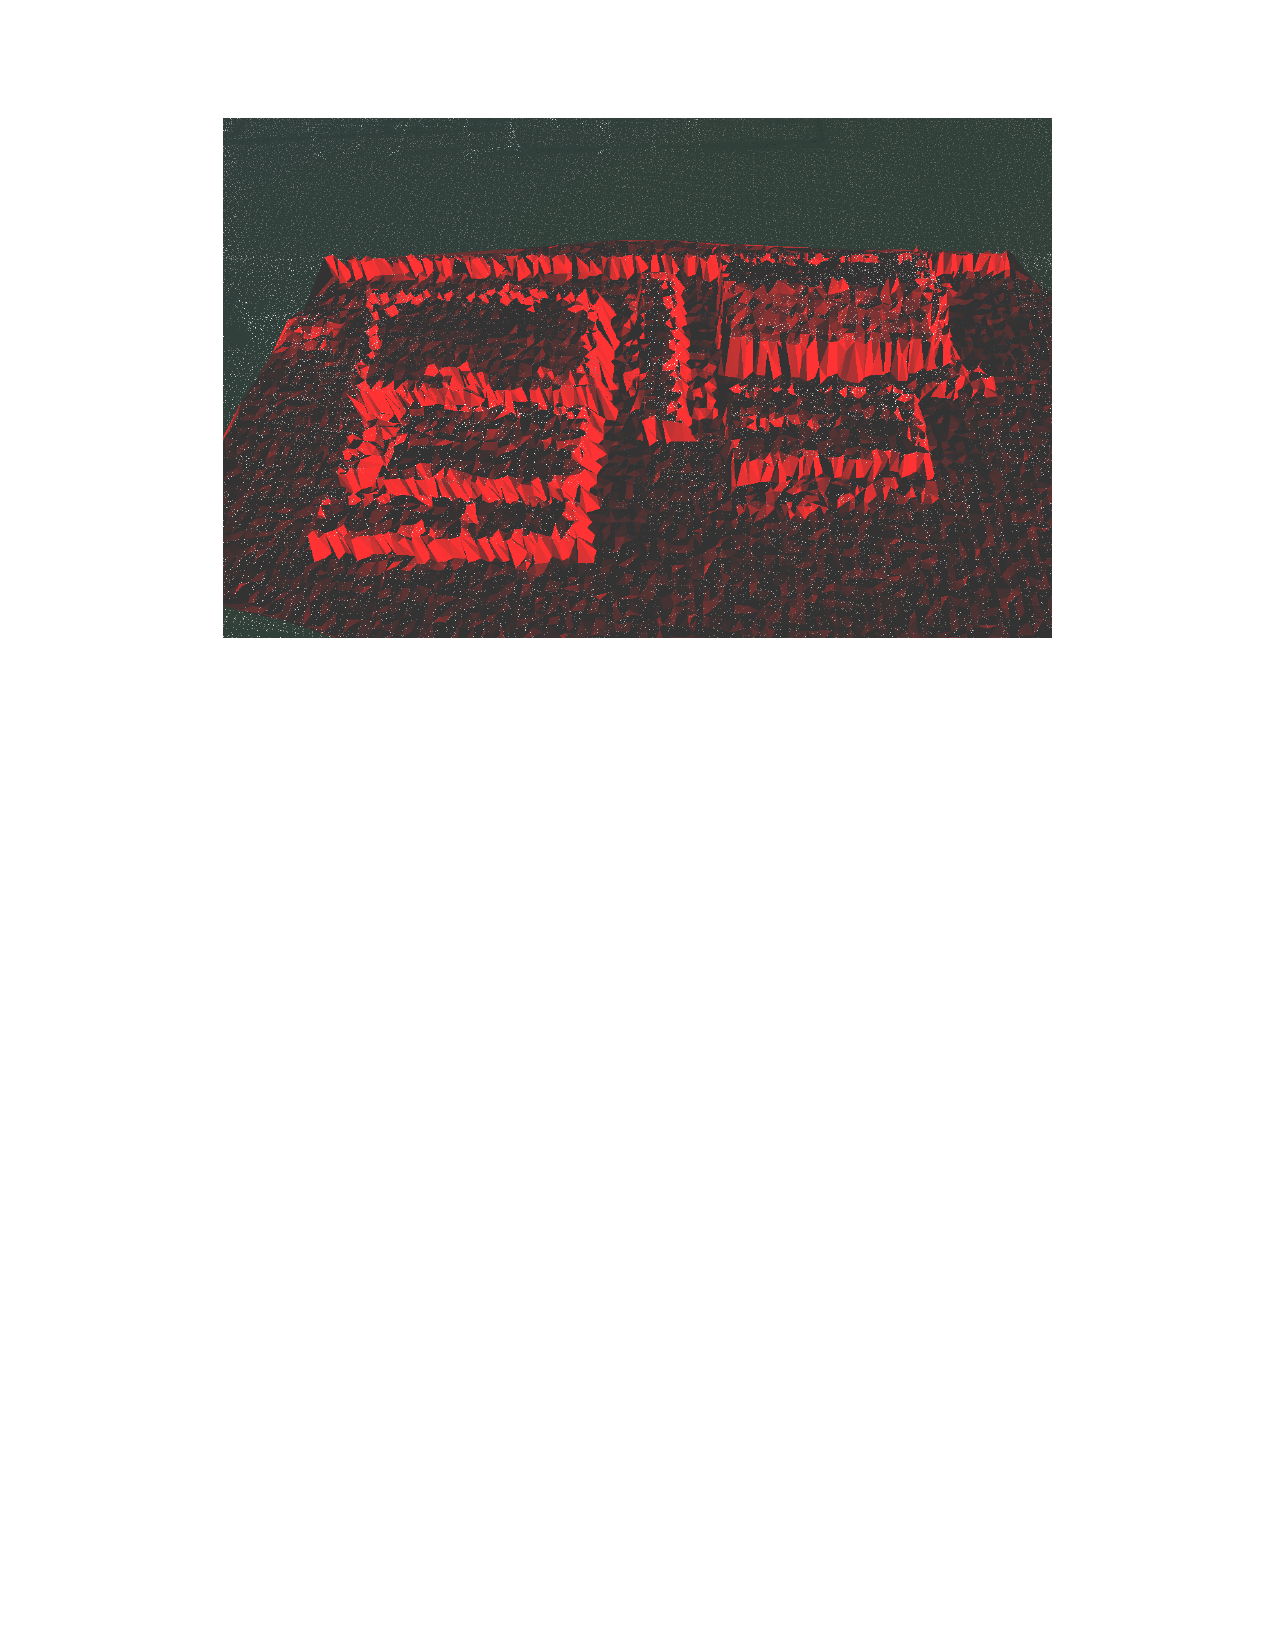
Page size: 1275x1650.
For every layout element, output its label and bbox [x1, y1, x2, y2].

picture [223, 118, 1052, 638]
